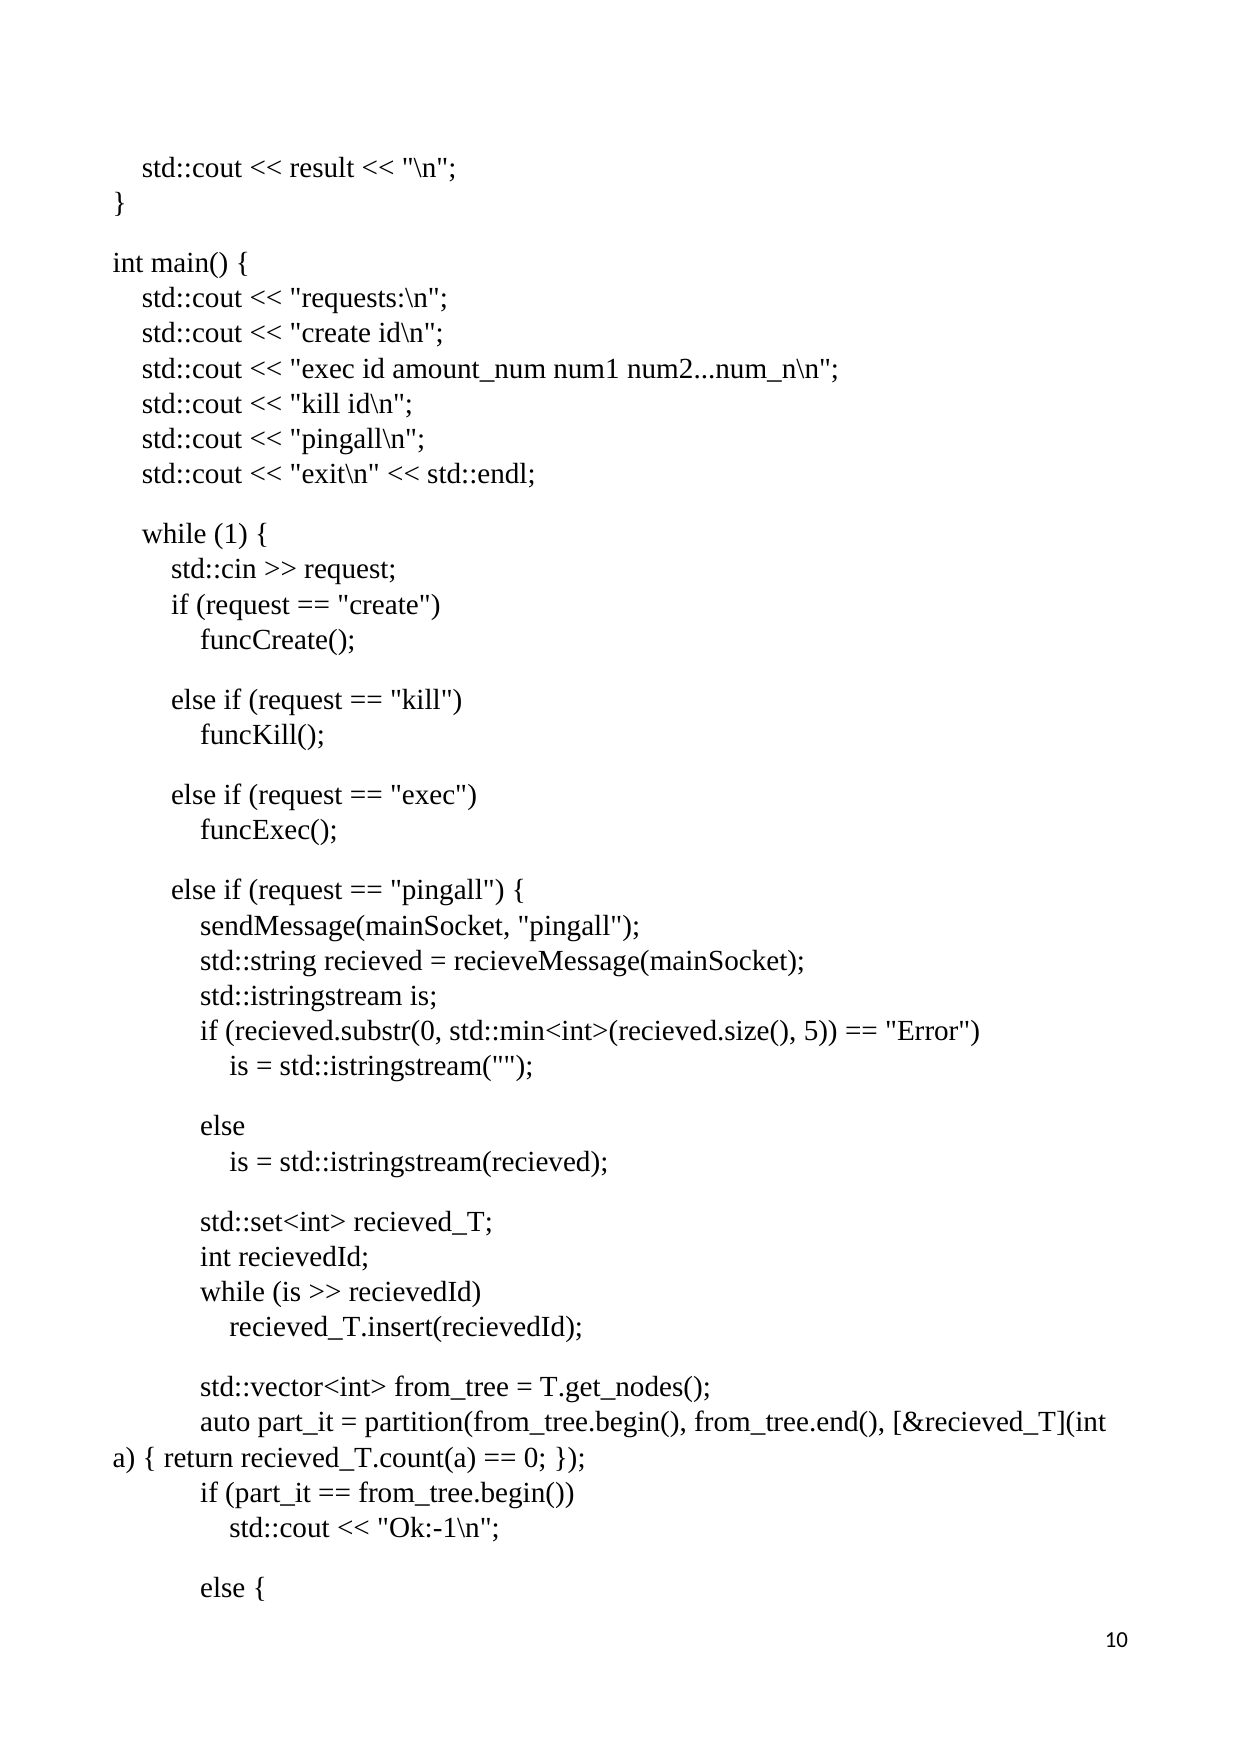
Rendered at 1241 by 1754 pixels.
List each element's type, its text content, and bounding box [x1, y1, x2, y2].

text std::cout << "exit\n" << std::endl; [112, 456, 1128, 490]
text if (recieved.substr(0, std::min<int>(recieved.size(), 5)) == "Error") [112, 1013, 1128, 1047]
text while (is >> recievedId) [112, 1274, 1128, 1308]
text funcExec(); [112, 812, 1128, 846]
text sendMessage(mainSocket, "pingall"); [112, 908, 1128, 941]
text std::cout << "create id\n"; [112, 316, 1128, 349]
text funcCreate(); [112, 622, 1128, 656]
text else if (request == "pingall") { [112, 872, 1128, 906]
text std::cout << "Ok:-1\n"; [112, 1510, 1128, 1544]
text std::set<int> recieved_T; [112, 1204, 1128, 1237]
text std::string recieved = recieveMessage(mainSocket); [112, 943, 1128, 976]
text if (part_it == from_tree.begin()) [112, 1475, 1128, 1508]
text int recievedId; [112, 1239, 1128, 1272]
text std::cout << "requests:\n"; [112, 280, 1128, 314]
text else { [112, 1570, 1128, 1604]
text std::cout << "exec id amount_num num1 num2...num_n\n"; [112, 351, 1128, 384]
text if (request == "create") [112, 587, 1128, 620]
text std::cout << result << "\n"; [112, 150, 1128, 183]
text auto part_it = partition(from_tree.begin(), from_tree.end(), [&recieved_T](int a) { return recieved_T.count(a) == 0; }); [112, 1404, 1128, 1473]
text is = std::istringstream(""); [112, 1048, 1128, 1082]
text } [112, 185, 1128, 219]
text else if (request == "kill") [112, 682, 1128, 716]
text recieved_T.insert(recievedId); [112, 1309, 1128, 1343]
text funcKill(); [112, 717, 1128, 751]
text else if (request == "exec") [112, 777, 1128, 811]
text std::istringstream is; [112, 978, 1128, 1012]
text std::cout << "kill id\n"; [112, 386, 1128, 419]
text while (1) { [112, 516, 1128, 550]
text is = std::istringstream(recieved); [112, 1144, 1128, 1177]
text std::cout << "pingall\n"; [112, 421, 1128, 455]
text std::vector<int> from_tree = T.get_nodes(); [112, 1369, 1128, 1403]
text std::cin >> request; [112, 552, 1128, 585]
text else [112, 1108, 1128, 1142]
text int main() { [112, 245, 1128, 279]
